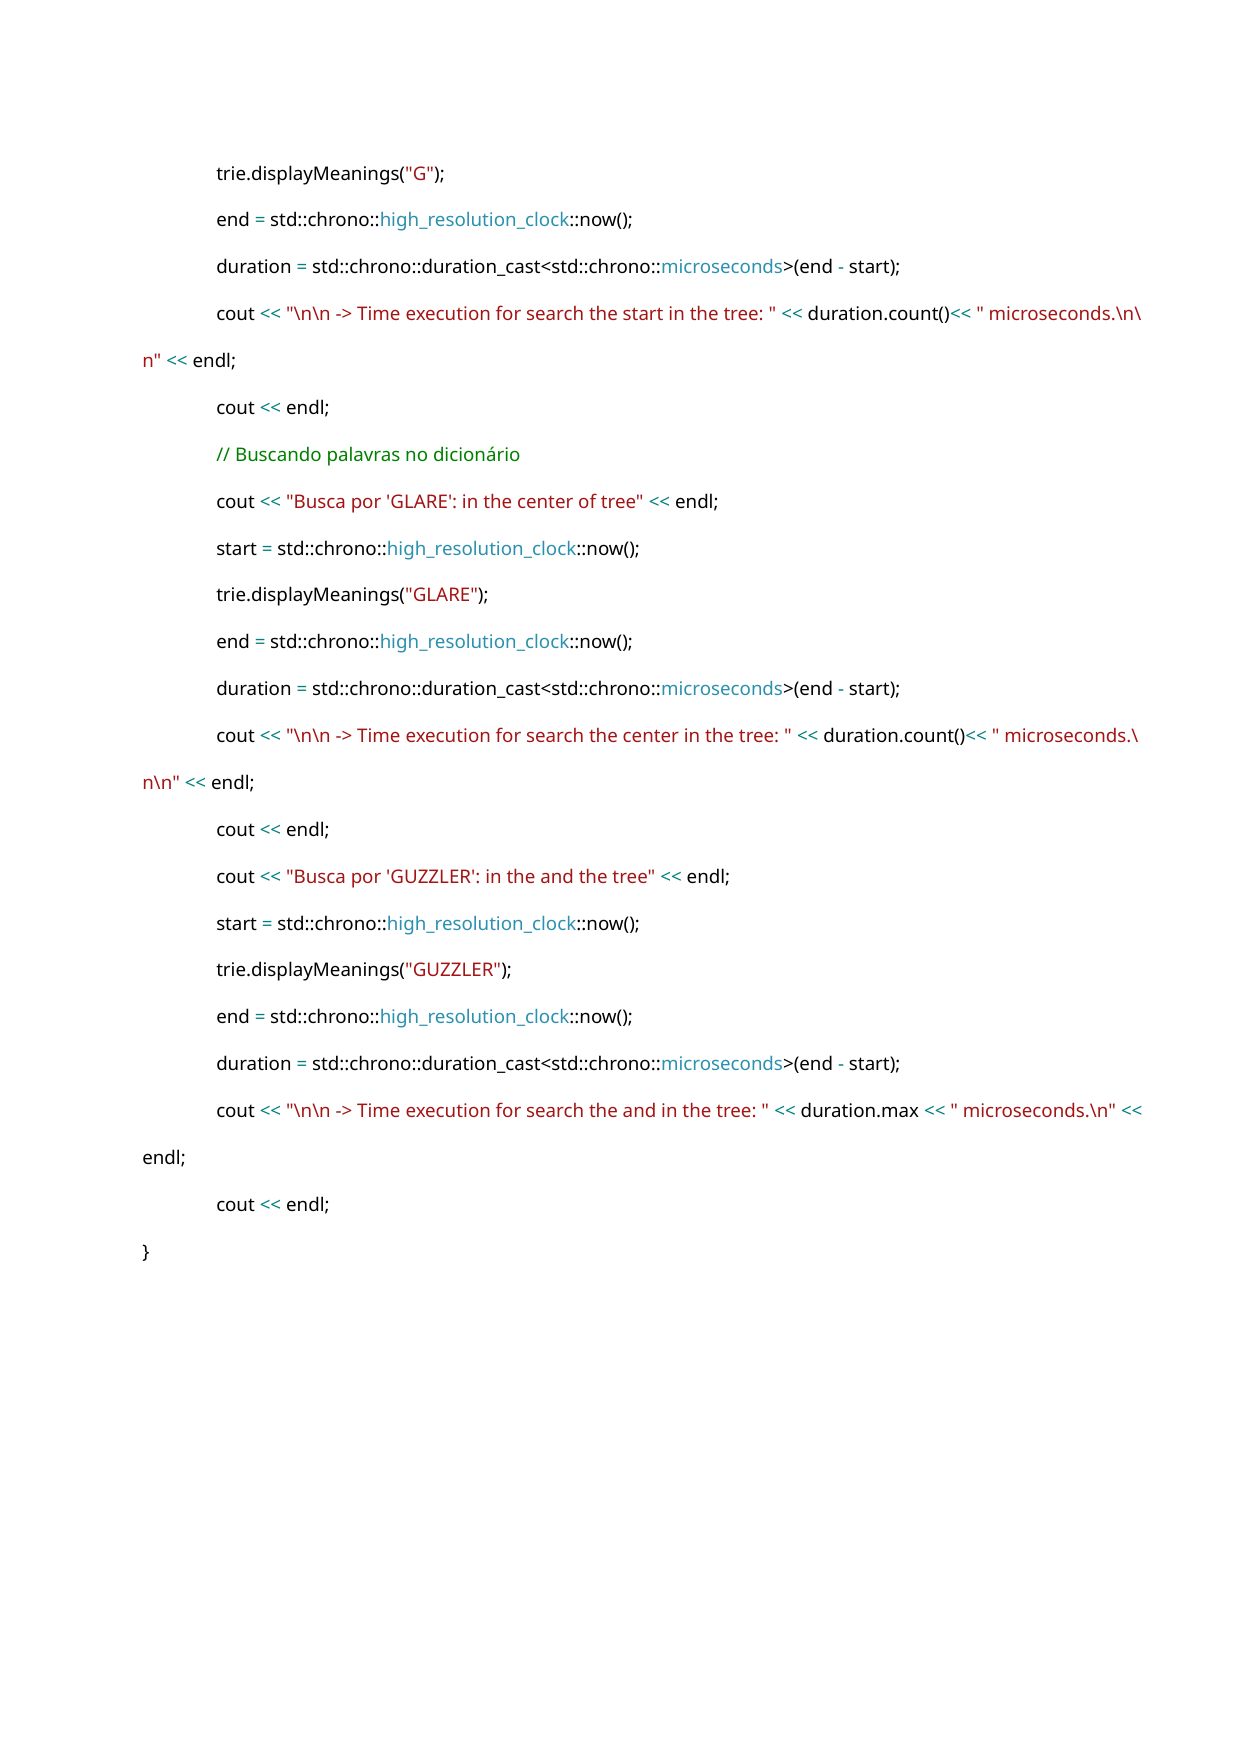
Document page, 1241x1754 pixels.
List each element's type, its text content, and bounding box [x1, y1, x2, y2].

text cout << "Busca por 'GLARE': in the center of tree" << endl; [142, 467, 1152, 513]
text cout << "Busca por 'GUZZLER': in the and the tree" << endl; [142, 842, 1152, 888]
text duration = std::chrono::duration_cast<std::chrono::microseconds>(end - start); [142, 1029, 1152, 1076]
text cout << "\n\n -> Time execution for search the and in the tree: " << duration.max << " microseconds.\n" << endl; [142, 1076, 1152, 1170]
text start = std::chrono::high_resolution_clock::now(); [142, 513, 1152, 560]
text // Buscando palavras no dicionário [142, 420, 1152, 467]
text duration = std::chrono::duration_cast<std::chrono::microseconds>(end - start); [142, 232, 1152, 279]
text duration = std::chrono::duration_cast<std::chrono::microseconds>(end - start); [142, 654, 1152, 701]
text start = std::chrono::high_resolution_clock::now(); [142, 888, 1152, 935]
text } [142, 1217, 1152, 1263]
text cout << endl; [142, 795, 1152, 842]
text end = std::chrono::high_resolution_clock::now(); [142, 185, 1152, 232]
text cout << "\n\n -> Time execution for search the center in the tree: " << duration.count()<< " microseconds.\n\n" << endl; [142, 701, 1152, 795]
text end = std::chrono::high_resolution_clock::now(); [142, 982, 1152, 1029]
text end = std::chrono::high_resolution_clock::now(); [142, 607, 1152, 654]
text cout << endl; [142, 1170, 1152, 1217]
text cout << endl; [142, 373, 1152, 420]
text cout << "\n\n -> Time execution for search the start in the tree: " << duration.count()<< " microseconds.\n\n" << endl; [142, 279, 1152, 373]
text trie.displayMeanings("GUZZLER"); [142, 935, 1152, 982]
text trie.displayMeanings("GLARE"); [142, 560, 1152, 607]
text trie.displayMeanings("G"); [142, 138, 1152, 185]
